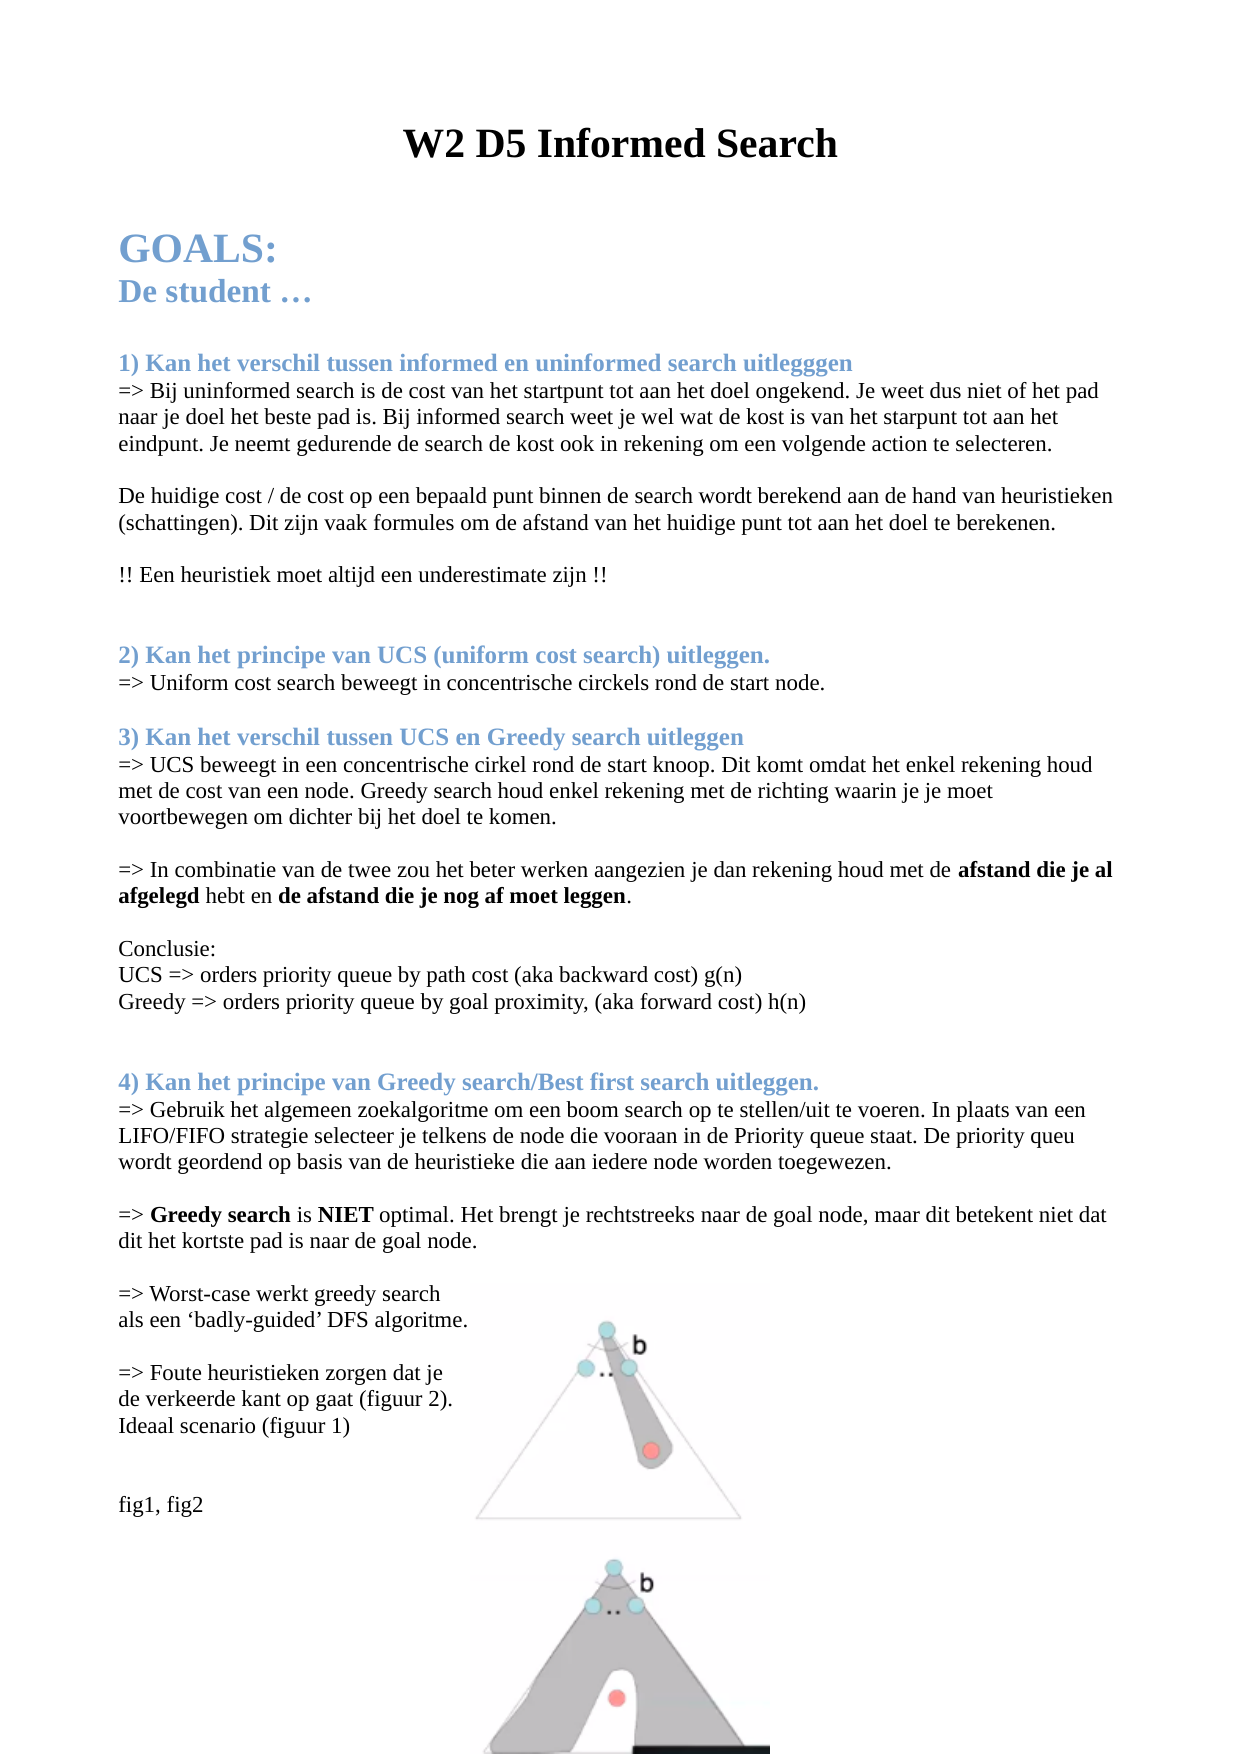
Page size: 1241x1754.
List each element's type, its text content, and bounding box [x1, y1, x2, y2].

text 4) Kan het principe van Greedy search/Best first search uitleggen. [118, 1067, 1122, 1096]
text => Uniform cost search beweegt in concentrische circkels rond de start node. [118, 669, 1122, 696]
text Conclusie: [118, 935, 1122, 961]
text fig1, fig2 [118, 1491, 470, 1517]
text 2) Kan het principe van UCS (uniform cost search) uitleggen. [118, 640, 1122, 669]
text !! Een heuristiek moet altijd een underestimate zijn !! [118, 561, 1122, 588]
text W2 D5 Informed Search [118, 118, 1122, 166]
picture [470, 1283, 770, 1754]
text => Gebruik het algemeen zoekalgoritme om een boom search op te stellen/uit te voeren. In plaats van een LIFO/FIFO strategie selecteer je telkens de node die vooraan in de Priority queue staat. De priority queu wordt geordend op basis van de heuristieke die aan iedere node worden toegewezen. [118, 1096, 1122, 1175]
text GOALS: [118, 223, 1122, 271]
text => Greedy search is NIET optimal. Het brengt je rechtstreeks naar de goal node, maar dit betekent niet dat dit het kortste pad is naar de goal node. [118, 1201, 1122, 1254]
text De huidige cost / de cost op een bepaald punt binnen de search wordt berekend aan de hand van heuristieken (schattingen). Dit zijn vaak formules om de afstand van het huidige punt tot aan het doel te berekenen. [118, 482, 1122, 535]
text [770, 1359, 1122, 1438]
text => Worst-case werkt greedy search als een ‘badly-guided’ DFS algoritme. [118, 1280, 1122, 1333]
text 1) Kan het verschil tussen informed en uninformed search uitlegggen [118, 348, 1122, 377]
text 3) Kan het verschil tussen UCS en Greedy search uitleggen [118, 722, 1122, 751]
text Greedy => orders priority queue by goal proximity, (aka forward cost) h(n) [118, 988, 1122, 1014]
text => In combinatie van de twee zou het beter werken aangezien je dan rekening houd met de afstand die je al afgelegd hebt en de afstand die je nog af moet leggen. [118, 856, 1122, 909]
text UCS => orders priority queue by path cost (aka backward cost) g(n) [118, 961, 1122, 988]
text De student … [118, 271, 1122, 310]
text => Foute heuristieken zorgen dat je de verkeerde kant op gaat (figuur 2). Ideaal scenario (figuur 1) [118, 1359, 470, 1438]
text => UCS beweegt in een concentrische cirkel rond de start knoop. Dit komt omdat het enkel rekening houd met de cost van een node. Greedy search houd enkel rekening met de richting waarin je je moet voortbewegen om dichter bij het doel te komen. [118, 751, 1122, 830]
text => Bij uninformed search is de cost van het startpunt tot aan het doel ongekend. Je weet dus niet of het pad naar je doel het beste pad is. Bij informed search weet je wel wat de kost is van het starpunt tot aan het eindpunt. Je neemt gedurende de search de kost ook in rekening om een volgende action te selecteren. [118, 377, 1122, 456]
text [770, 1491, 1122, 1517]
